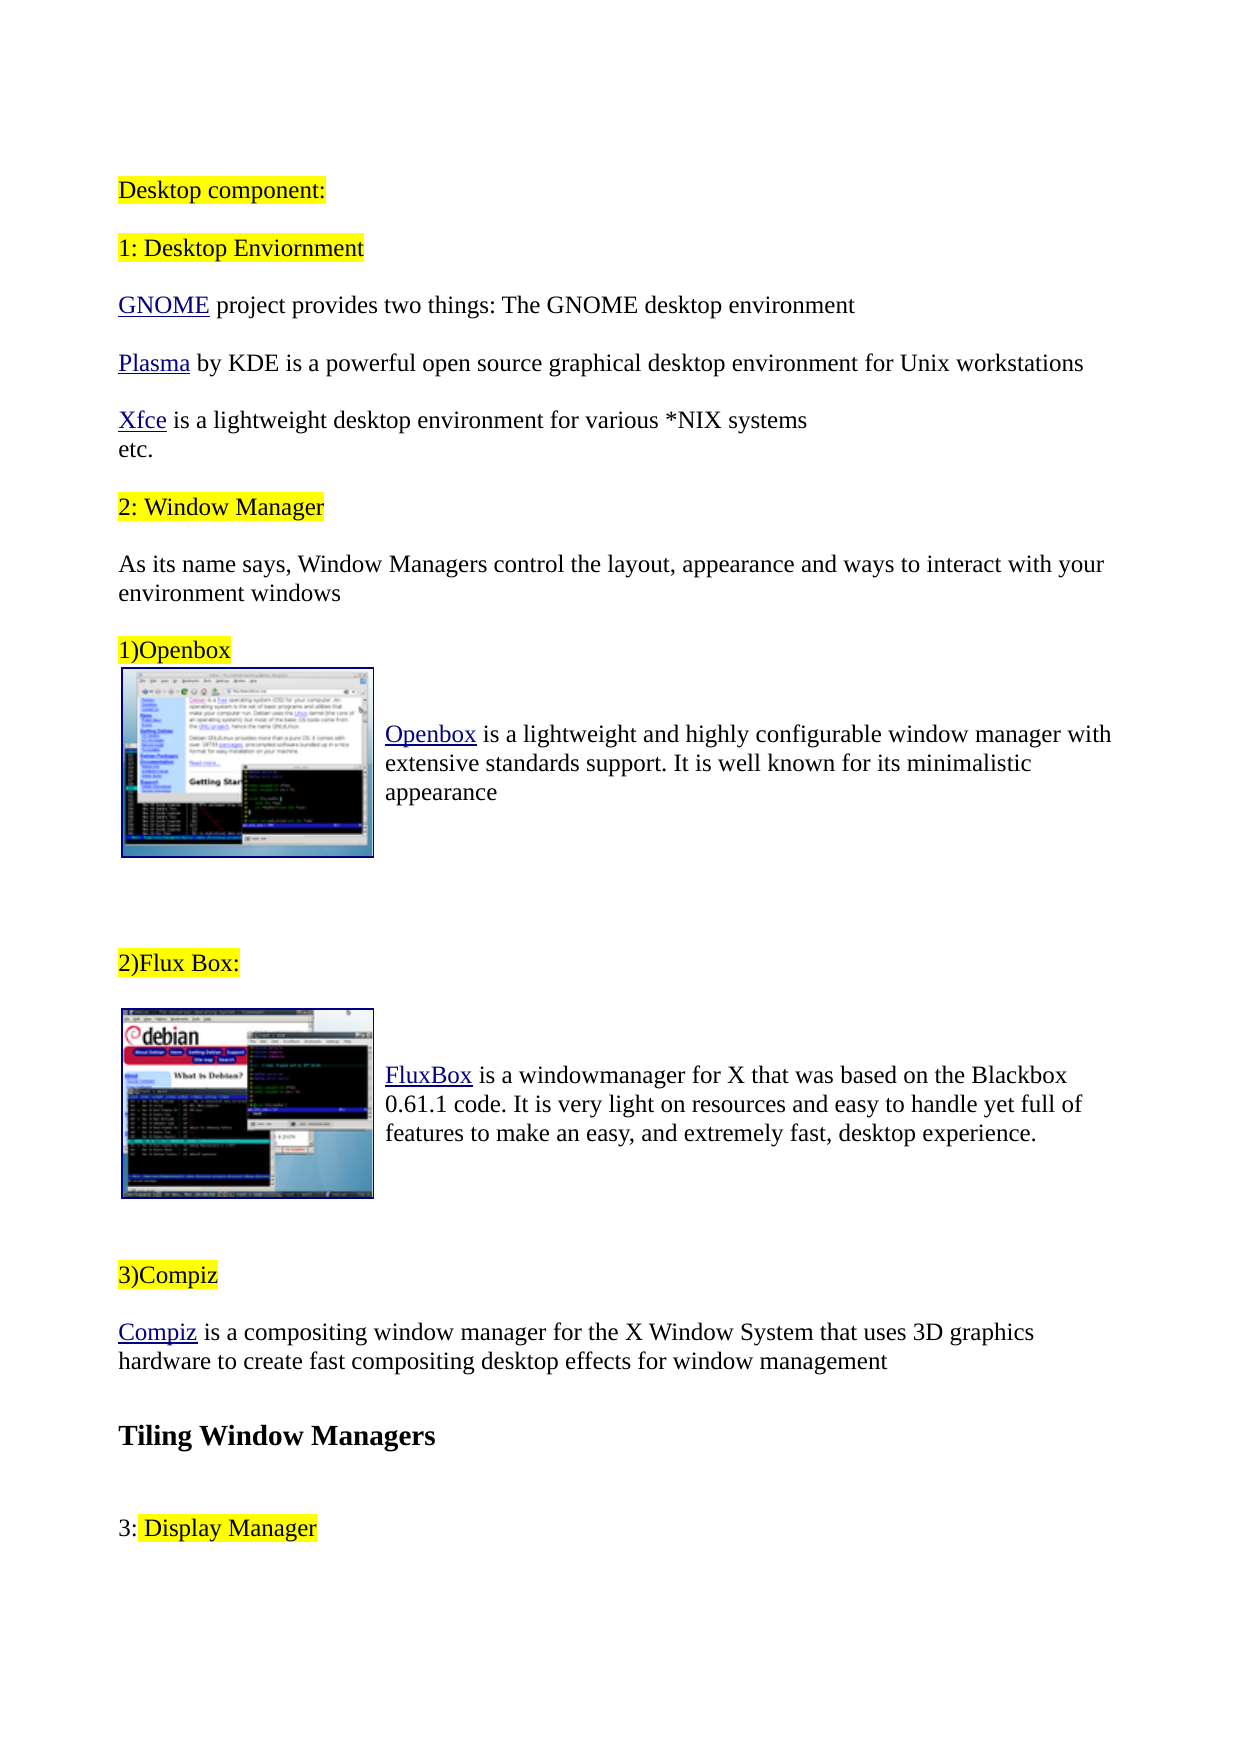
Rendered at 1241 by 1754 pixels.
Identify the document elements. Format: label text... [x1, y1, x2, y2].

text GNOME project provides two things: The GNOME desktop environment [118, 291, 1122, 319]
picture [123, 669, 373, 856]
text 3: Display Manager [118, 1513, 1122, 1542]
text Xfce is a lightweight desktop environment for various *NIX systems [118, 406, 1122, 434]
table_header Openbox is a lightweight and highly configurable window manager with extensive standards support. It is well known for its minimalistic appearance [382, 664, 1122, 890]
table_header FluxBox is a windowmanager for X that was based on the Blackbox 0.61.1 code. It is very light on resources and easy to handle yet full of features to make an easy, and extremely fast, desktop experience. [382, 1005, 1122, 1231]
text etc. [118, 434, 1122, 463]
text Compiz is a compositing window manager for the X Window System that uses 3D graphics hardware to create fast compositing desktop effects for window management [118, 1317, 1122, 1375]
text Plasma by KDE is a powerful open source graphical desktop environment for Unix workstations [118, 348, 1122, 377]
text As its name says, Window Managers control the layout, appearance and ways to interact with your environment windows [118, 549, 1122, 607]
text 1)Openbox [118, 636, 1122, 664]
text 1: Desktop Enviornment [118, 233, 1122, 262]
table_header [118, 664, 382, 890]
text 2)Flux Box: [118, 948, 1122, 977]
subtitle Tiling Window Managers [118, 1418, 1122, 1452]
text Desktop component: [118, 176, 1122, 204]
table_header [118, 1005, 382, 1231]
text 3)Compiz [118, 1260, 1122, 1289]
picture [123, 1010, 373, 1197]
text 2: Window Manager [118, 492, 1122, 521]
